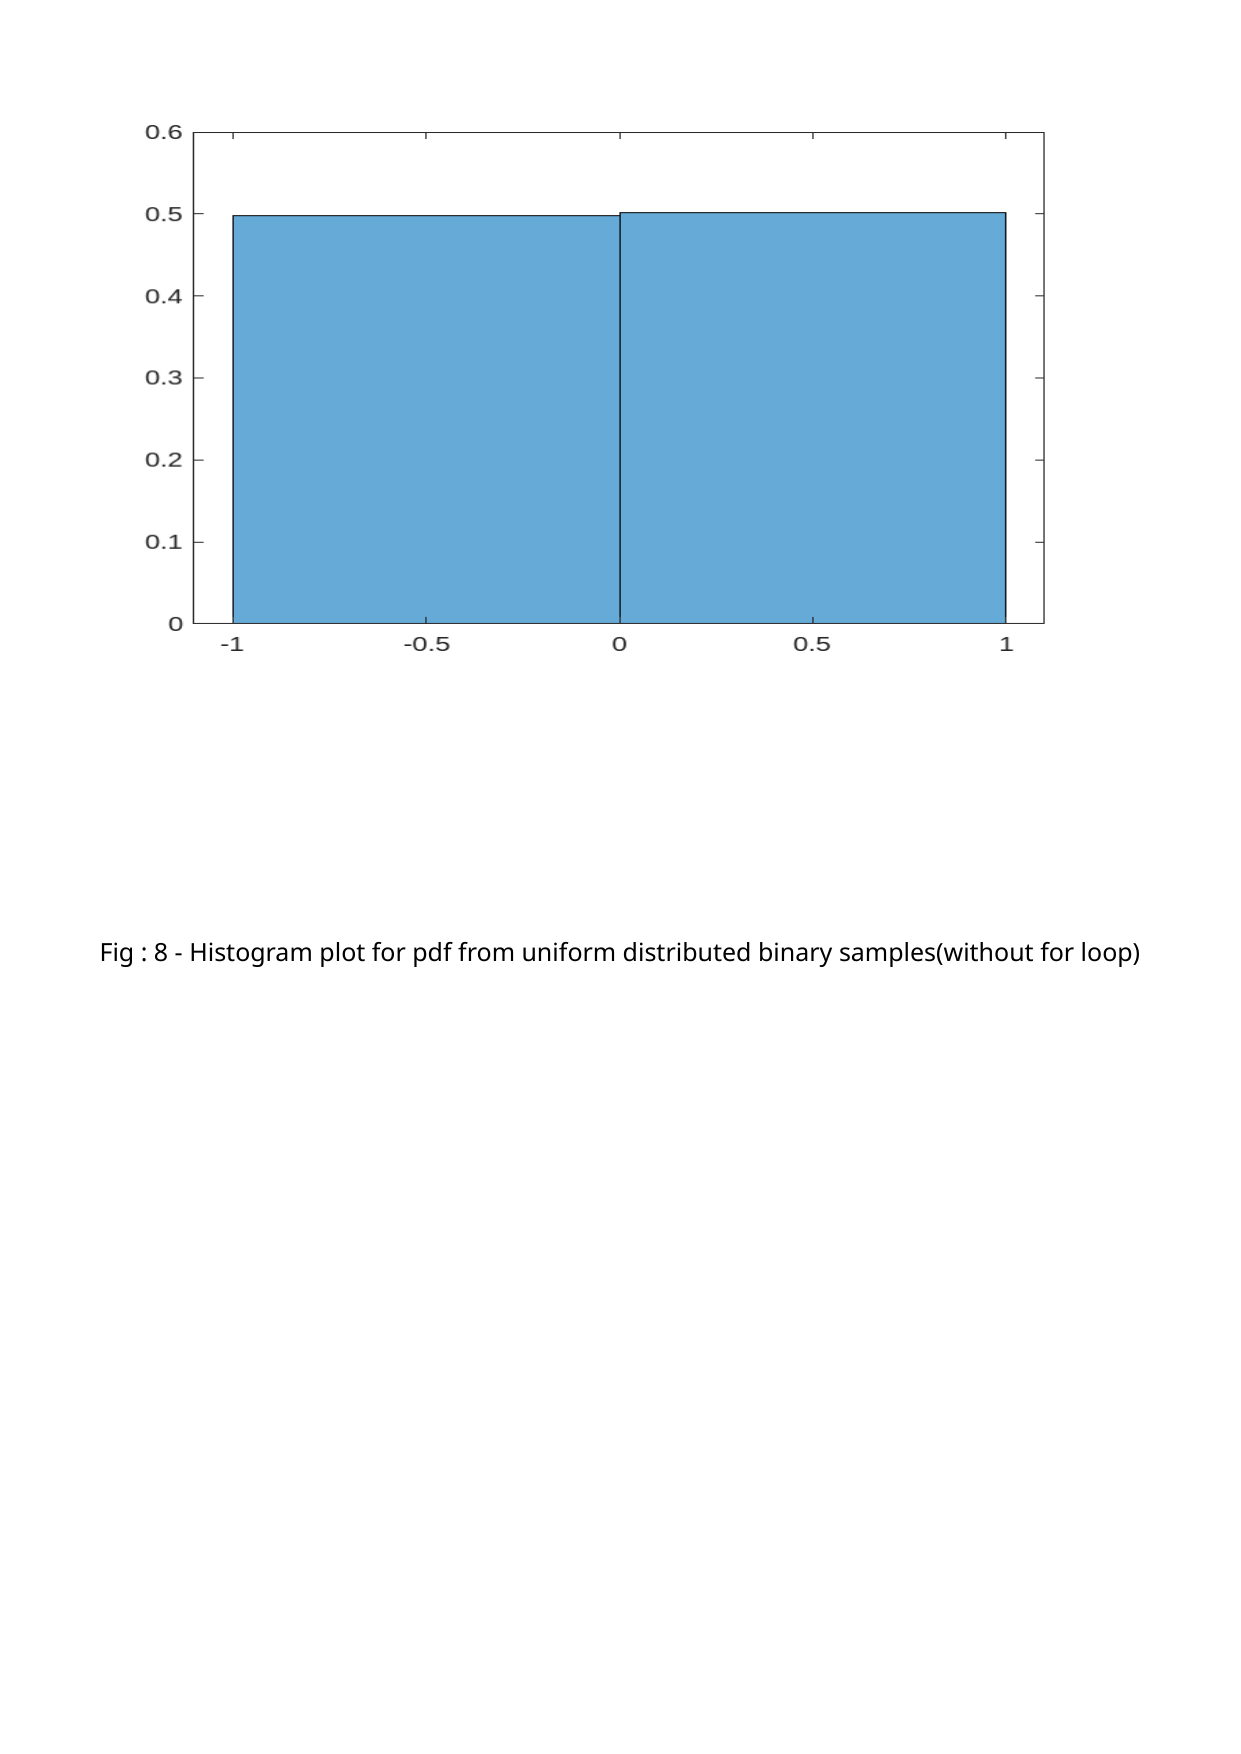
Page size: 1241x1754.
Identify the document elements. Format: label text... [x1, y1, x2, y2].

text Fig : 8 - Histogram plot for pdf from uniform distributed binary samples(without for loop) [59, 935, 1181, 969]
picture [141, 122, 1048, 654]
